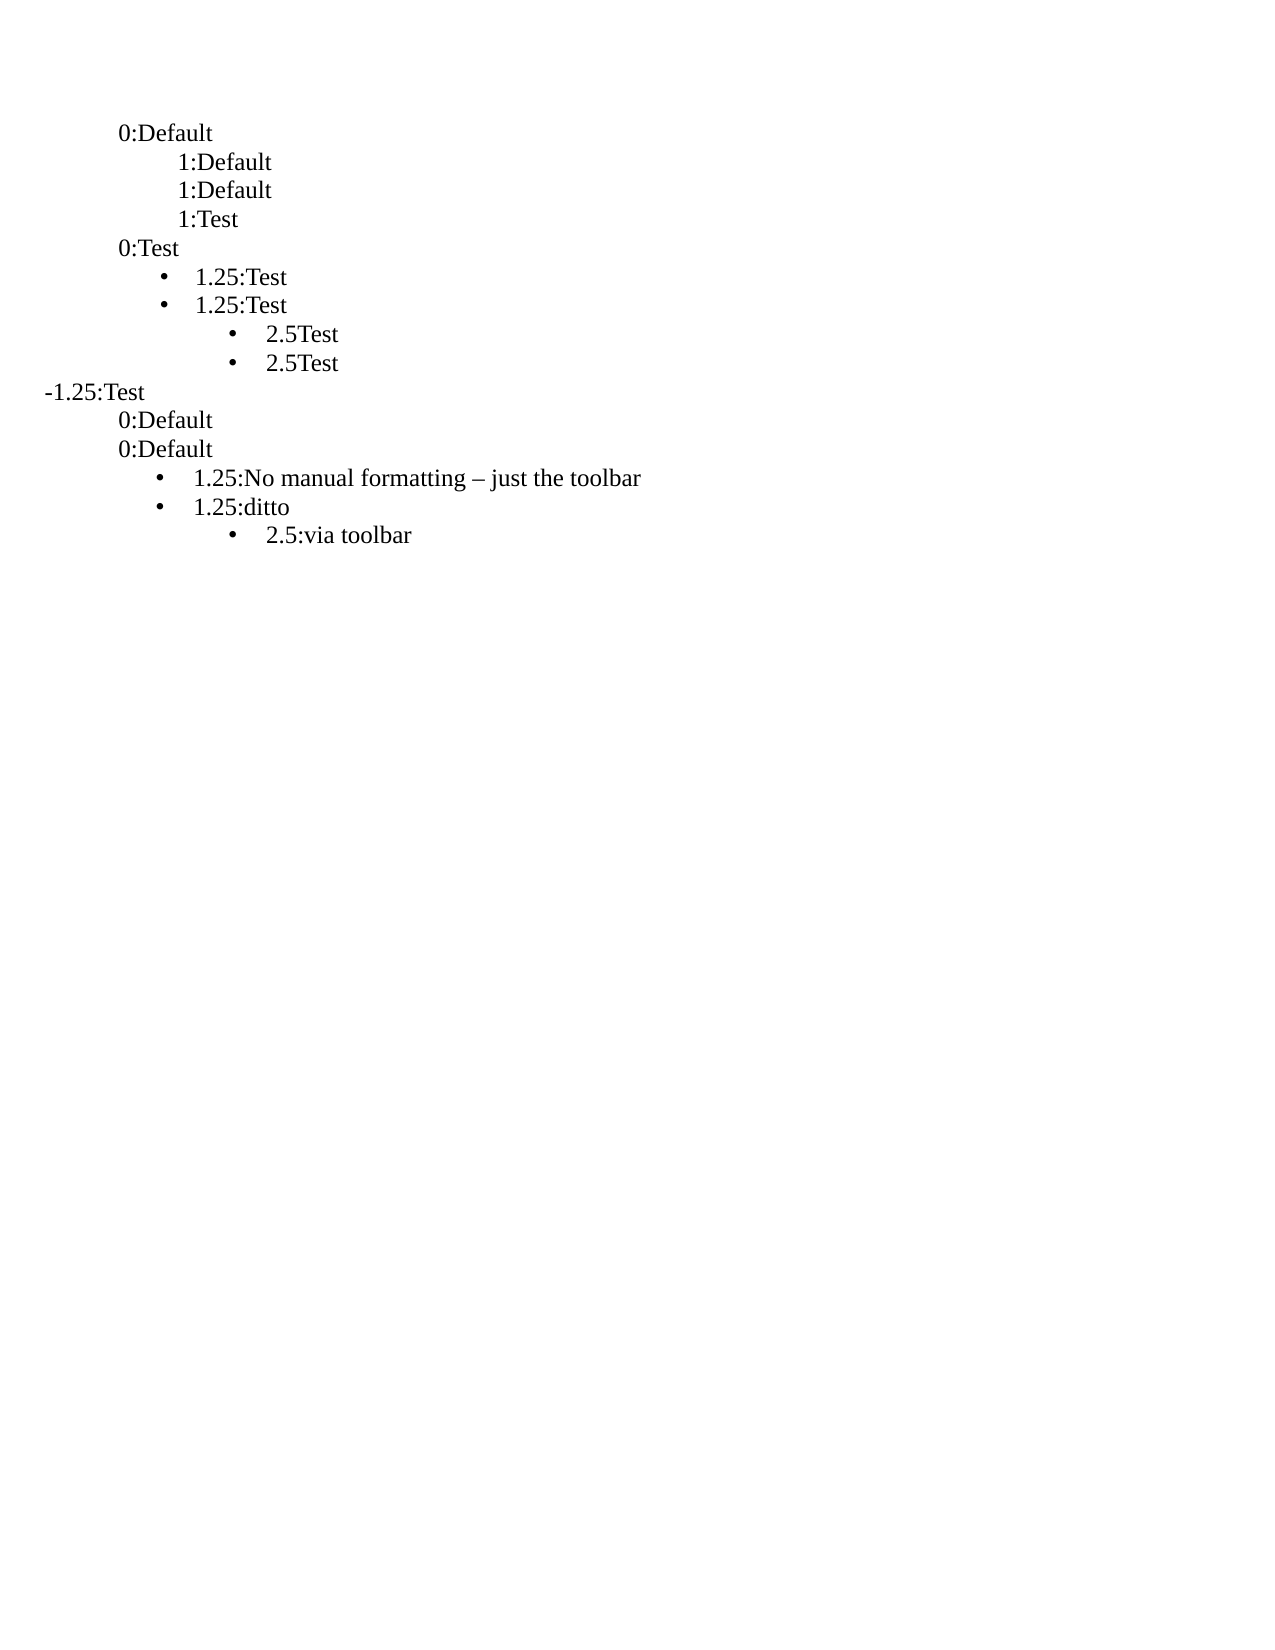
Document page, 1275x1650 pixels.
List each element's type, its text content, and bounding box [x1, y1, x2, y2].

text 1:Default [177, 147, 1157, 176]
list 1.25:ditto [156, 492, 1157, 521]
text 0:Default [118, 406, 1157, 434]
text 1:Default [177, 176, 1157, 204]
list 1.25:No manual formatting – just the toolbar [156, 463, 1157, 492]
text 0:Default [118, 118, 1157, 147]
list 2.5Test [228, 348, 1157, 377]
text 0:Test [118, 233, 1157, 262]
list 1.25:Test [160, 291, 1157, 319]
text -1.25:Test [44, 377, 1157, 406]
list 1.25:Test [160, 262, 1157, 291]
list 2.5Test [228, 319, 1157, 348]
list 2.5:via toolbar [228, 521, 1157, 549]
text 1:Test [177, 204, 1157, 233]
text 0:Default [118, 434, 1157, 463]
